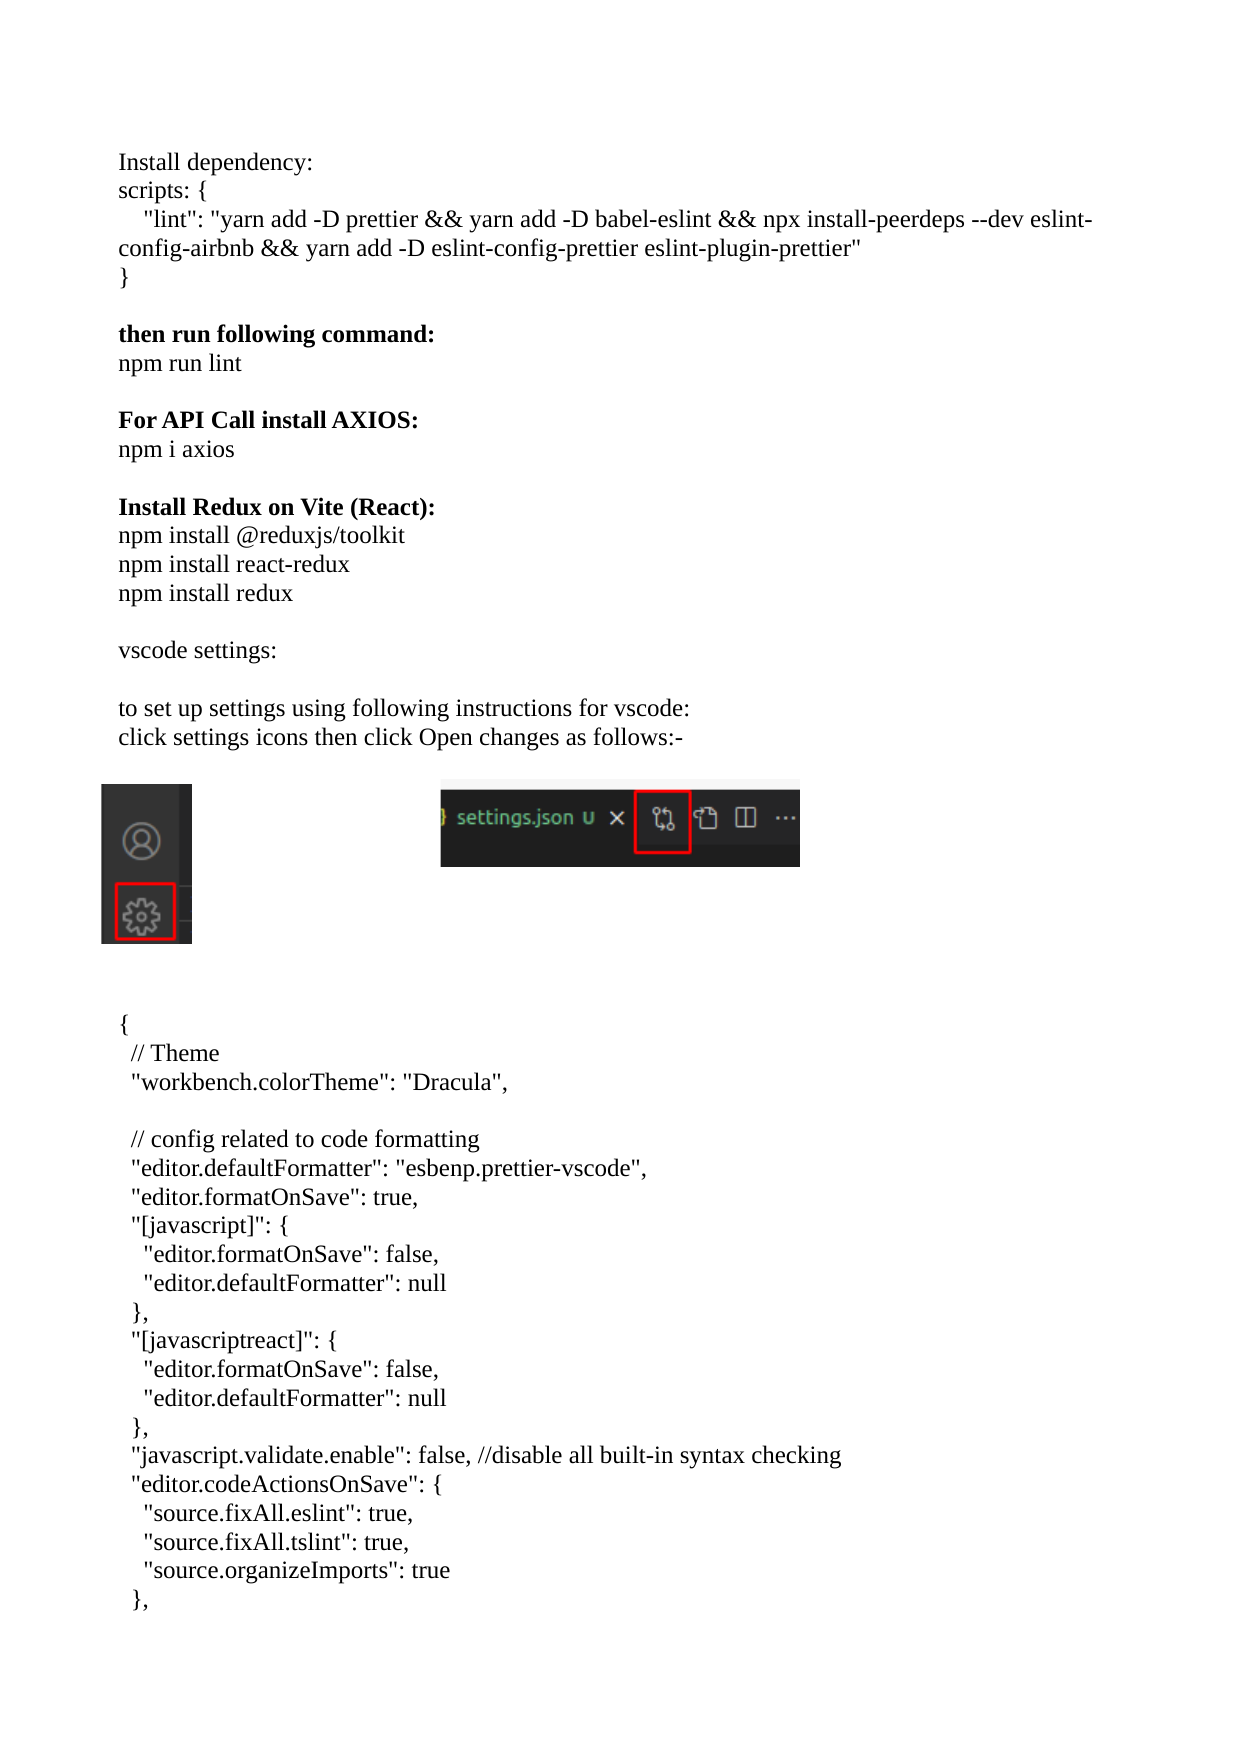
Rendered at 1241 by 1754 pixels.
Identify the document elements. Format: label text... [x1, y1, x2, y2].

text Install dependency: [118, 147, 1122, 176]
text }, [118, 1412, 1122, 1441]
text // config related to code formatting [118, 1124, 1122, 1153]
text "editor.formatOnSave": true, [118, 1182, 1122, 1211]
text "[javascript]": { [118, 1211, 1122, 1239]
text }, [118, 1584, 1122, 1613]
text click settings icons then click Open changes as follows:- [118, 722, 1122, 751]
text } [118, 262, 1122, 291]
text npm install redux [118, 578, 1122, 607]
text "source.organizeImports": true [118, 1556, 1122, 1584]
text "source.fixAll.tslint": true, [118, 1527, 1122, 1556]
text "source.fixAll.eslint": true, [118, 1498, 1122, 1527]
text "editor.defaultFormatter": null [118, 1268, 1122, 1297]
text For API Call install AXIOS: [118, 406, 1122, 434]
text // Theme [118, 1038, 1122, 1067]
text "lint": "yarn add -D prettier && yarn add -D babel-eslint && npx install-peerdeps --dev eslint-config-airbnb && yarn add -D eslint-config-prettier eslint-plugin-prettier" [118, 204, 1122, 262]
picture [101, 784, 192, 944]
text }, [118, 1297, 1122, 1326]
text Install Redux on Vite (React): [118, 492, 1122, 521]
text to set up settings using following instructions for vscode: [118, 693, 1122, 722]
text "editor.codeActionsOnSave": { [118, 1469, 1122, 1498]
text vscode settings: [118, 636, 1122, 664]
text scripts: { [118, 176, 1122, 204]
text npm i axios [118, 434, 1122, 463]
text { [118, 1009, 1122, 1038]
picture [440, 779, 800, 867]
text "[javascriptreact]": { [118, 1326, 1122, 1354]
text "editor.formatOnSave": false, [118, 1354, 1122, 1383]
text "editor.defaultFormatter": null [118, 1383, 1122, 1412]
text "editor.formatOnSave": false, [118, 1239, 1122, 1268]
text then run following command: [118, 319, 1122, 348]
text npm install @reduxjs/toolkit [118, 521, 1122, 549]
text "editor.defaultFormatter": "esbenp.prettier-vscode", [118, 1153, 1122, 1182]
text npm install react-redux [118, 549, 1122, 578]
text "javascript.validate.enable": false, //disable all built-in syntax checking [118, 1441, 1122, 1469]
text npm run lint [118, 348, 1122, 377]
text "workbench.colorTheme": "Dracula", [118, 1067, 1122, 1096]
